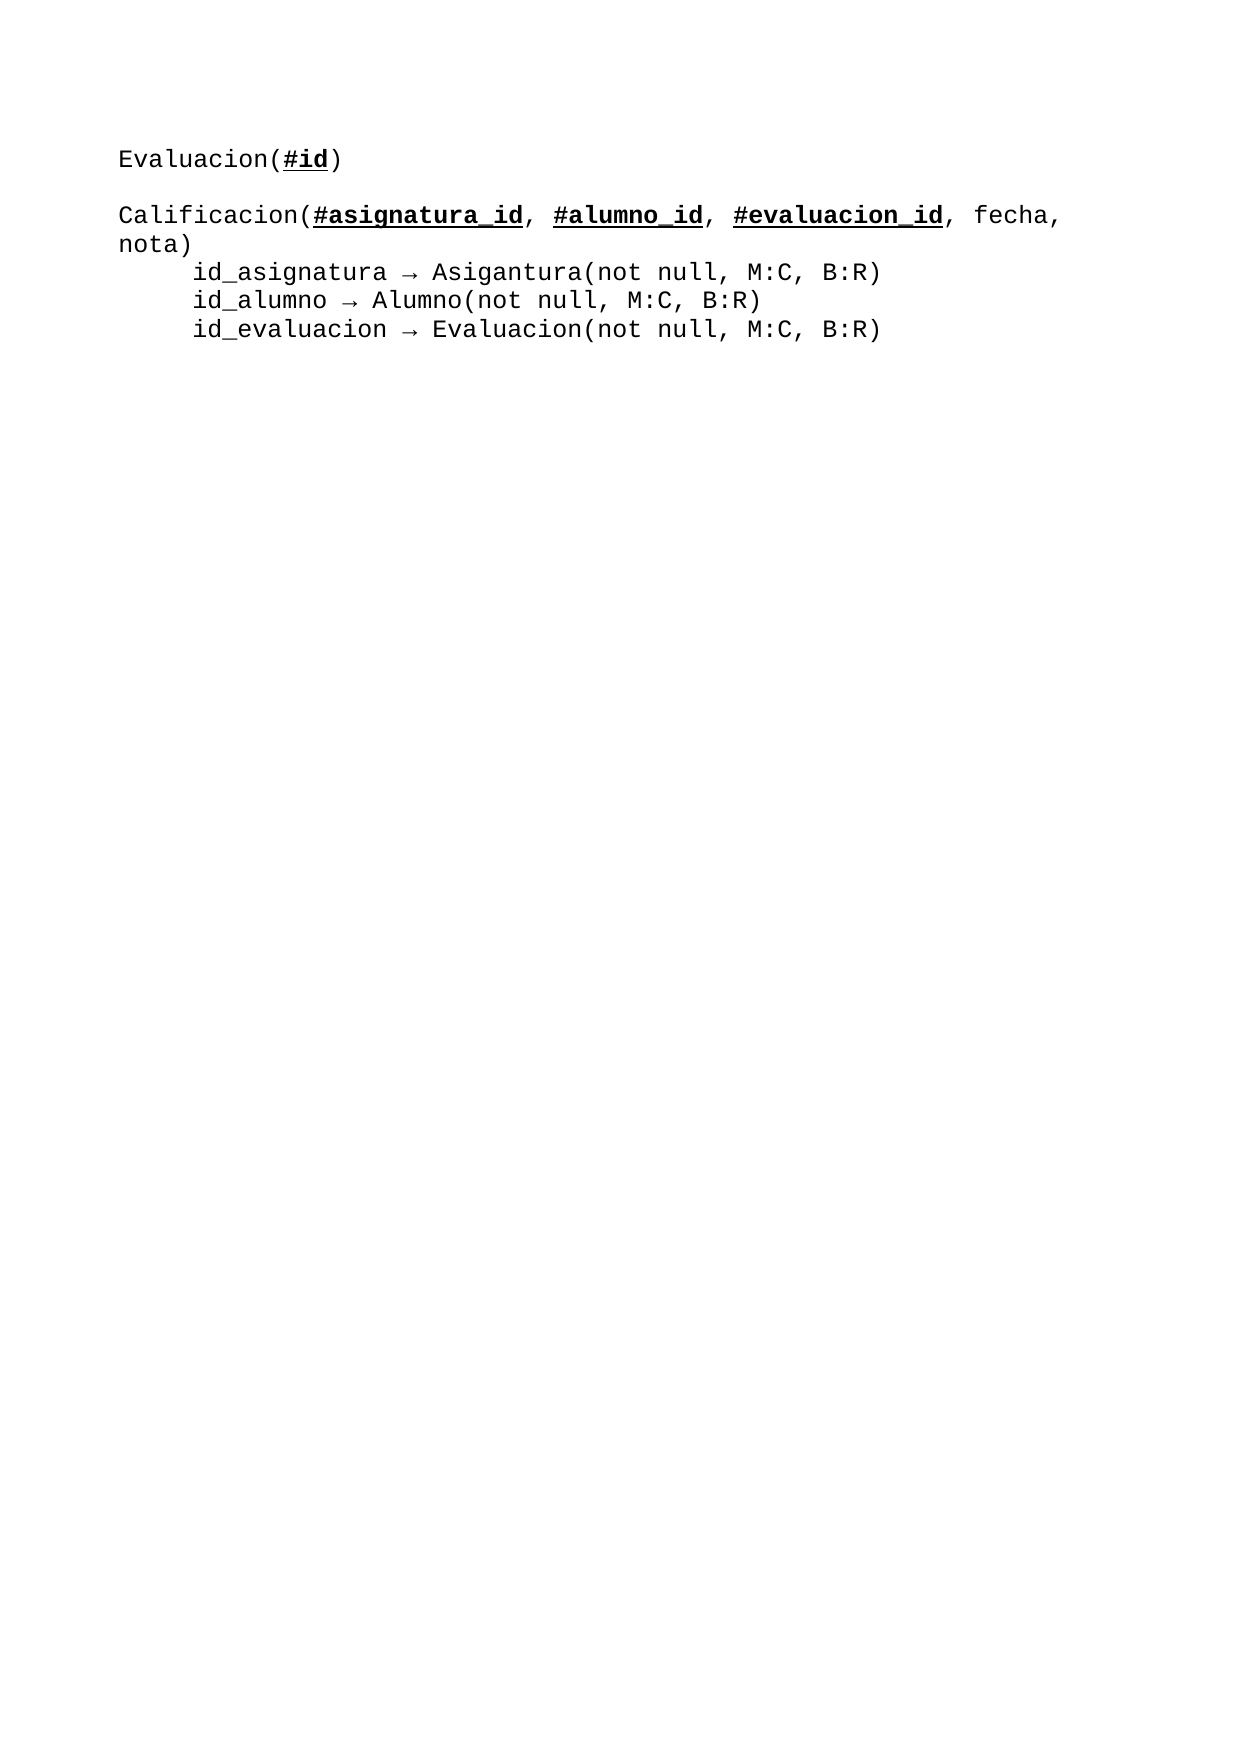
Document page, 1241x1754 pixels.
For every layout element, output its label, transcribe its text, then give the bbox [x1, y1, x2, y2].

text Calificacion(#asignatura_id, #alumno_id, #evaluacion_id, fecha, nota) [118, 203, 1122, 260]
text Evaluacion(#id) [118, 146, 1122, 175]
text id_evaluacion → Evaluacion(not null, M:C, B:R) [118, 316, 1122, 345]
text id_asignatura → Asigantura(not null, M:C, B:R) [118, 260, 1122, 288]
text id_alumno → Alumno(not null, M:C, B:R) [118, 288, 1122, 316]
